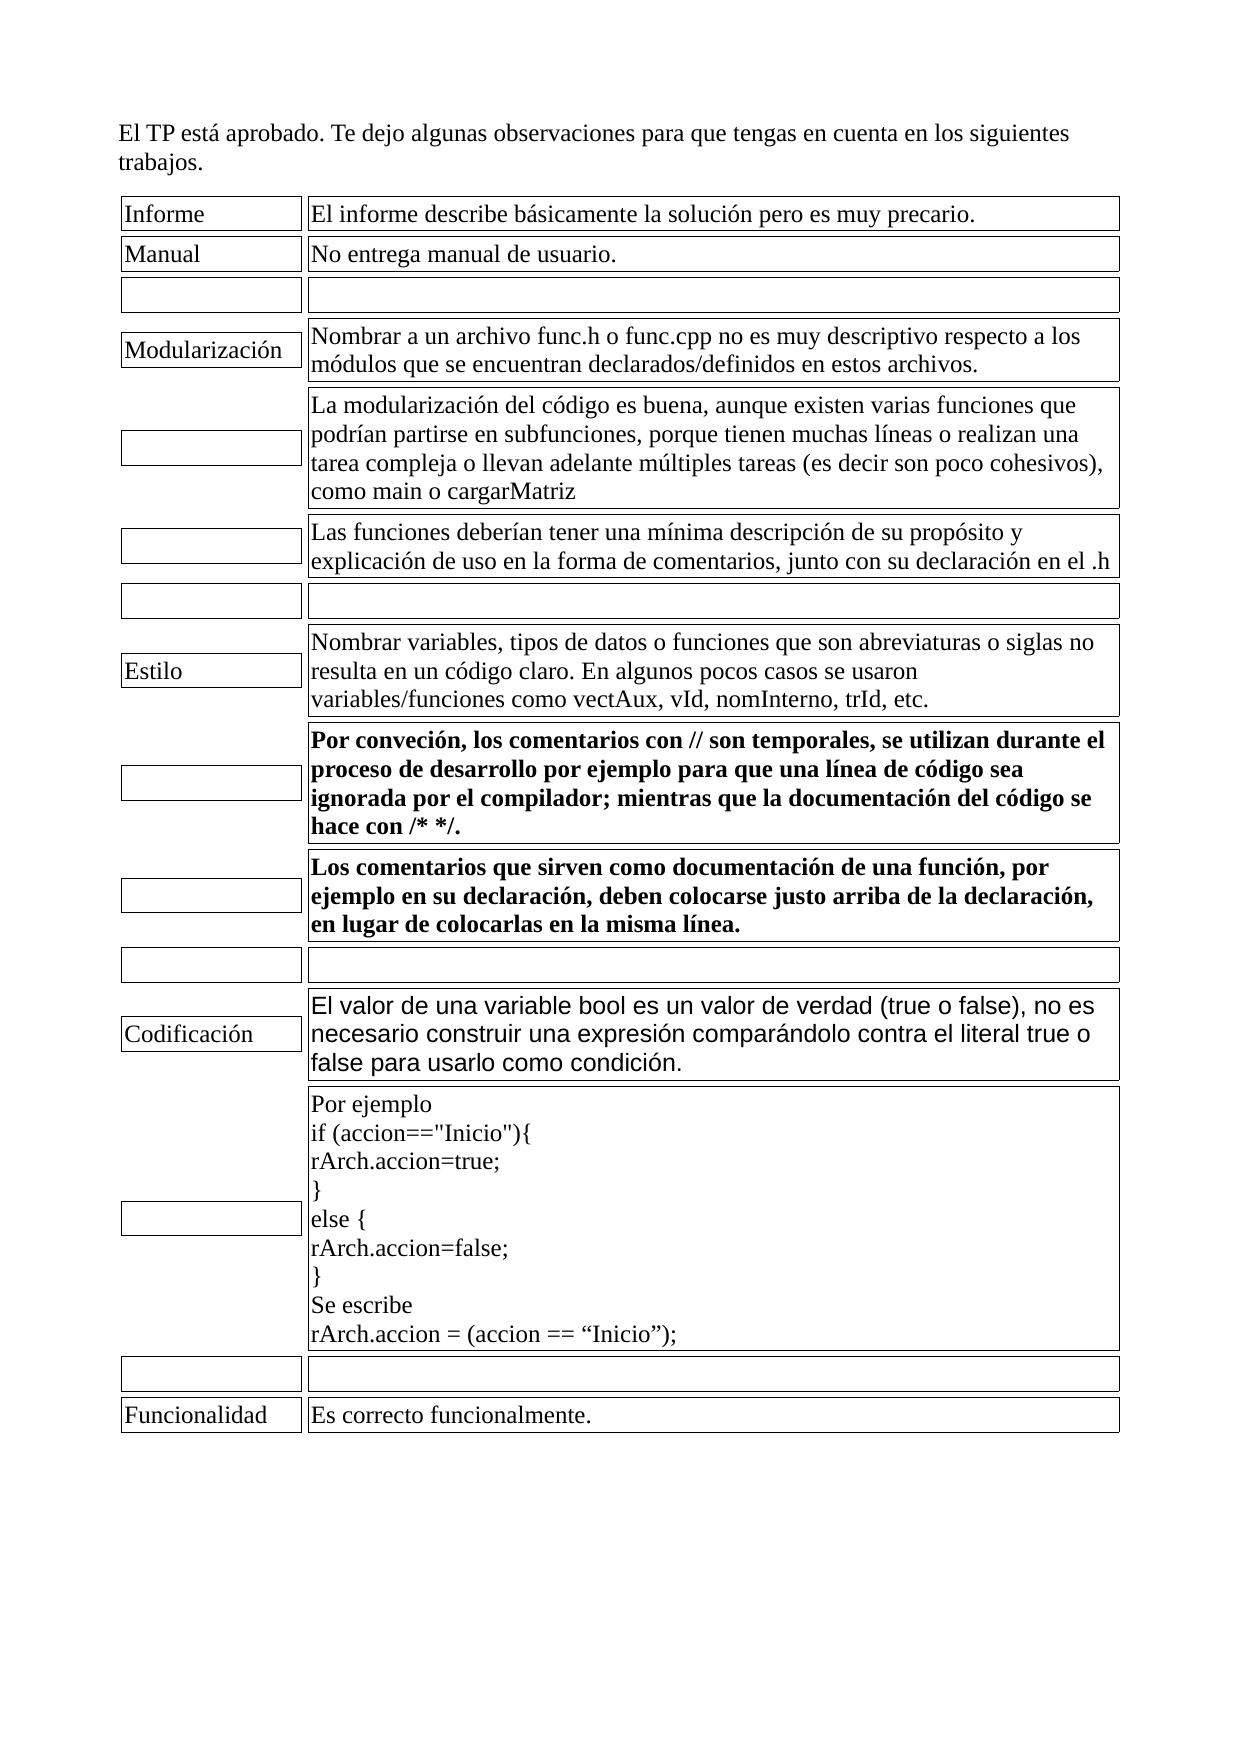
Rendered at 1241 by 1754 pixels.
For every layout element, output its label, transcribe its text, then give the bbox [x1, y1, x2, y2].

table_cell Manual [118, 234, 304, 274]
table_cell [305, 274, 1122, 315]
table_cell Las funciones deberían tener una mínima descripción de su propósito y explicación de uso en la forma de comentarios, junto con su declaración en el .h [305, 511, 1122, 580]
table_cell Codificación [118, 985, 304, 1083]
table_header Informe [118, 193, 304, 233]
table_cell [118, 511, 304, 580]
table_cell No entrega manual de usuario. [305, 234, 1122, 274]
table_cell [305, 580, 1122, 621]
table_cell La modularización del código es buena, aunque existen varias funciones que podrían partirse en subfunciones, porque tienen muchas líneas o realizan una tarea compleja o llevan adelante múltiples tareas (es decir son poco cohesivos), como main o cargarMatriz [305, 384, 1122, 511]
table_cell [118, 274, 304, 315]
table_cell [305, 1354, 1122, 1394]
table_cell Nombrar variables, tipos de datos o funciones que son abreviaturas o siglas no resulta en un código claro. En algunos pocos casos se usaron variables/funciones como vectAux, vId, nomInterno, trId, etc. [305, 621, 1122, 719]
table_cell [118, 384, 304, 511]
table_cell Modularización [118, 315, 304, 384]
table_cell [118, 944, 304, 985]
table_cell Nombrar a un archivo func.h o func.cpp no es muy descriptivo respecto a los módulos que se encuentran declarados/definidos en estos archivos. [305, 315, 1122, 384]
table_cell [118, 846, 304, 944]
table_cell [118, 1083, 304, 1353]
table_cell [118, 580, 304, 621]
table_cell [118, 1354, 304, 1394]
table_cell Estilo [118, 621, 304, 719]
table_cell Funcionalidad [118, 1394, 304, 1435]
table_header El informe describe básicamente la solución pero es muy precario. [305, 193, 1122, 233]
table_cell Por ejemplo if (accion=="Inicio"){ rArch.accion=true; } else { rArch.accion=false; } Se escribe rArch.accion = (accion == “Inicio”); [305, 1083, 1122, 1353]
text El TP está aprobado. Te dejo algunas observaciones para que tengas en cuenta en los siguientes trabajos. [118, 118, 1122, 176]
table_cell [118, 719, 304, 846]
table_cell Por conveción, los comentarios con // son temporales, se utilizan durante el proceso de desarrollo por ejemplo para que una línea de código sea ignorada por el compilador; mientras que la documentación del código se hace con /* */. [305, 719, 1122, 846]
table_cell Los comentarios que sirven como documentación de una función, por ejemplo en su declaración, deben colocarse justo arriba de la declaración, en lugar de colocarlas en la misma línea. [305, 846, 1122, 944]
table_cell Es correcto funcionalmente. [305, 1394, 1122, 1435]
table_cell El valor de una variable bool es un valor de verdad (true o false), no es necesario construir una expresión comparándolo contra el literal true o false para usarlo como condición. [305, 985, 1122, 1083]
table_cell [305, 944, 1122, 985]
